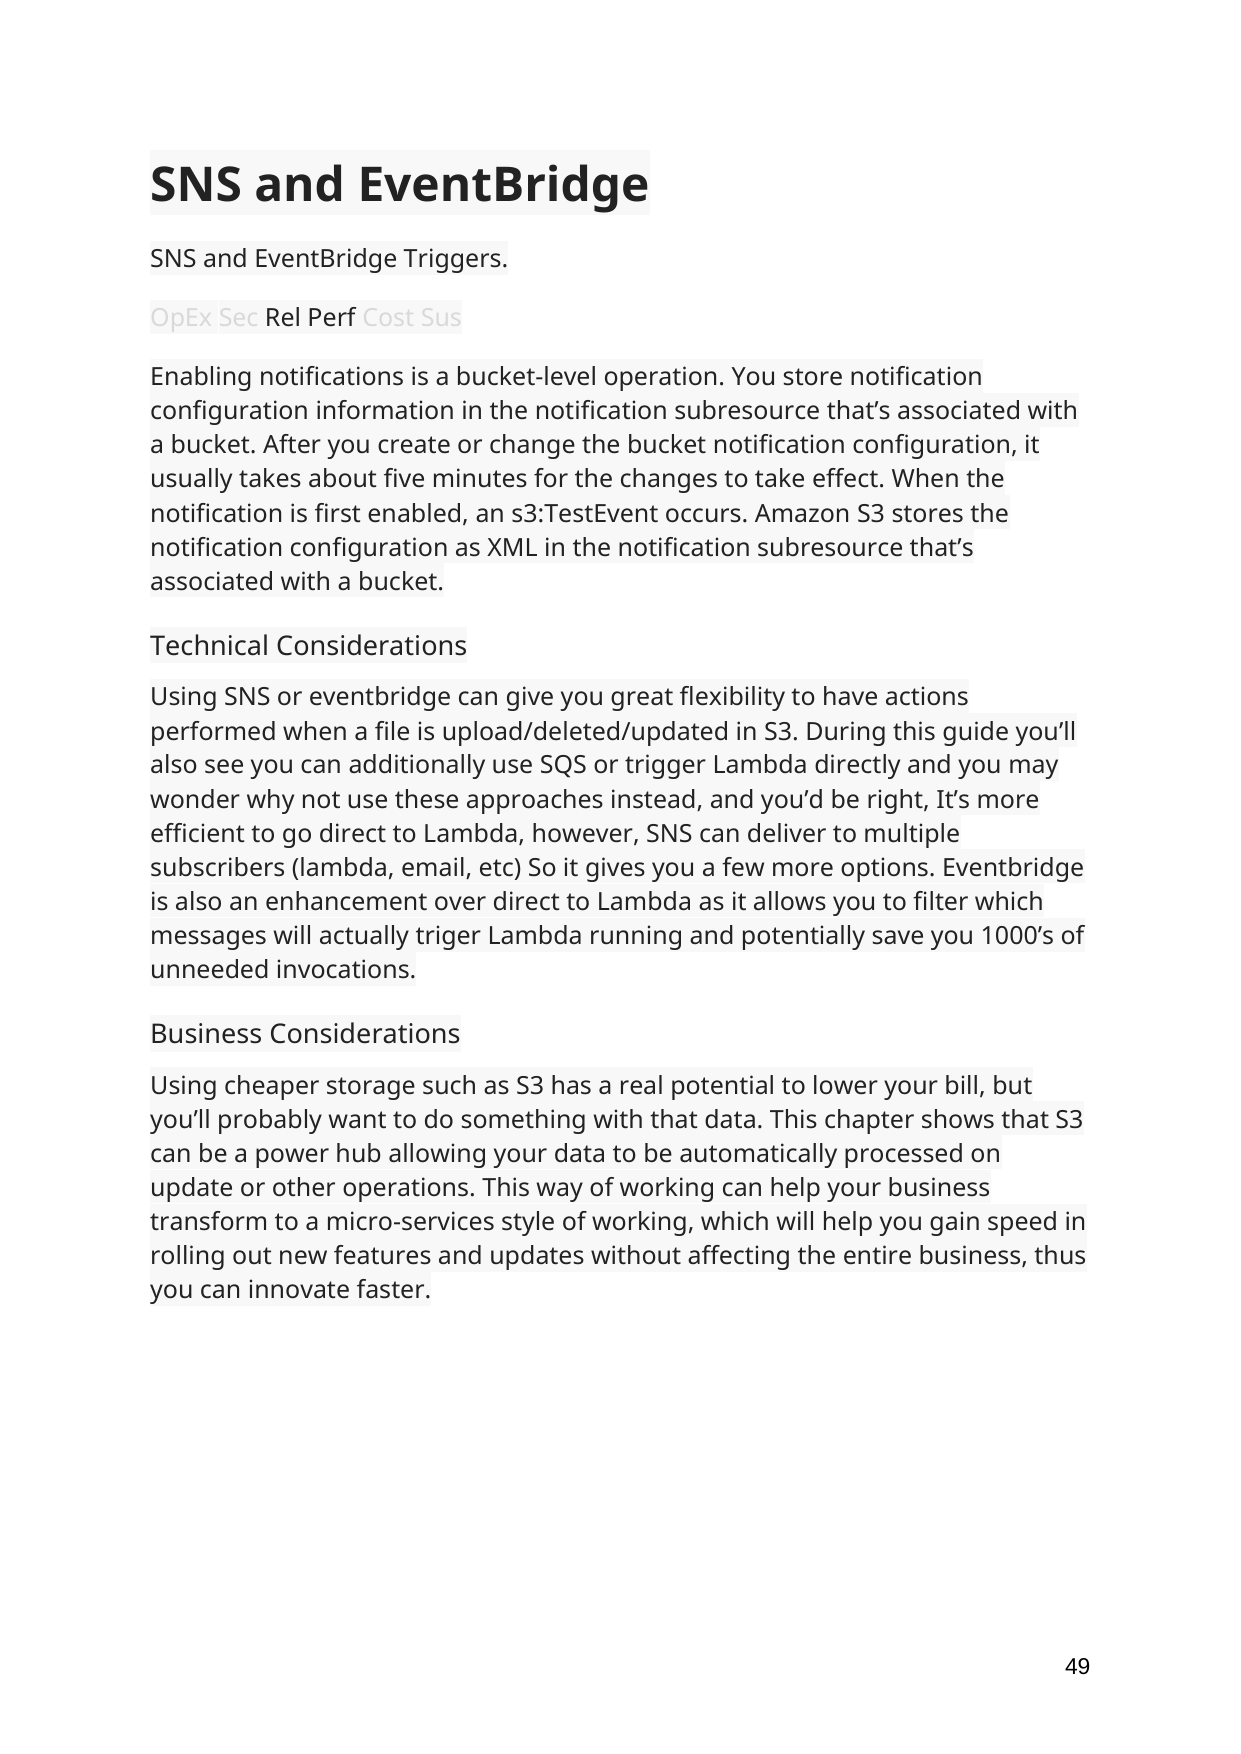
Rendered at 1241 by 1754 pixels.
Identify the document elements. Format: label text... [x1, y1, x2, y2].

subtitle Business Considerations [150, 1015, 1090, 1052]
subtitle Technical Considerations [150, 627, 1090, 663]
text Using cheaper storage such as S3 has a real potential to lower your bill, but you’ll probably want to do something with that data. This chapter shows that S3 can be a power hub allowing your data to be automatically processed on update or other operations. This way of working can help your business transform to a micro-services style of working, which will help you gain speed in rolling out new features and updates without affecting the entire business, thus you can innovate faster. [150, 1067, 1090, 1306]
subtitle SNS and EventBridge [150, 150, 1090, 215]
text Enabling notifications is a bucket-level operation. You store notification configuration information in the notification subresource that’s associated with a bucket. After you create or change the bucket notification configuration, it usually takes about five minutes for the changes to take effect. When the notification is first enabled, an s3:TestEvent occurs. Amazon S3 stores the notification configuration as XML in the notification subresource that’s associated with a bucket. [150, 359, 1090, 597]
text SNS and EventBridge Triggers. [150, 241, 1090, 275]
text Using SNS or eventbridge can give you great flexibility to have actions performed when a file is upload/deleted/updated in S3. During this guide you’ll also see you can additionally use SQS or trigger Lambda directly and you may wonder why not use these approaches instead, and you’d be right, It’s more efficient to go direct to Lambda, however, SNS can deliver to multiple subscribers (lambda, email, etc) So it gives you a few more options. Eventbridge is also an enhancement over direct to Lambda as it allows you to filter which messages will actually triger Lambda running and potentially save you 1000’s of unneeded invocations. [150, 679, 1090, 986]
text OpEx Sec Rel Perf Cost Sus [150, 300, 1090, 334]
